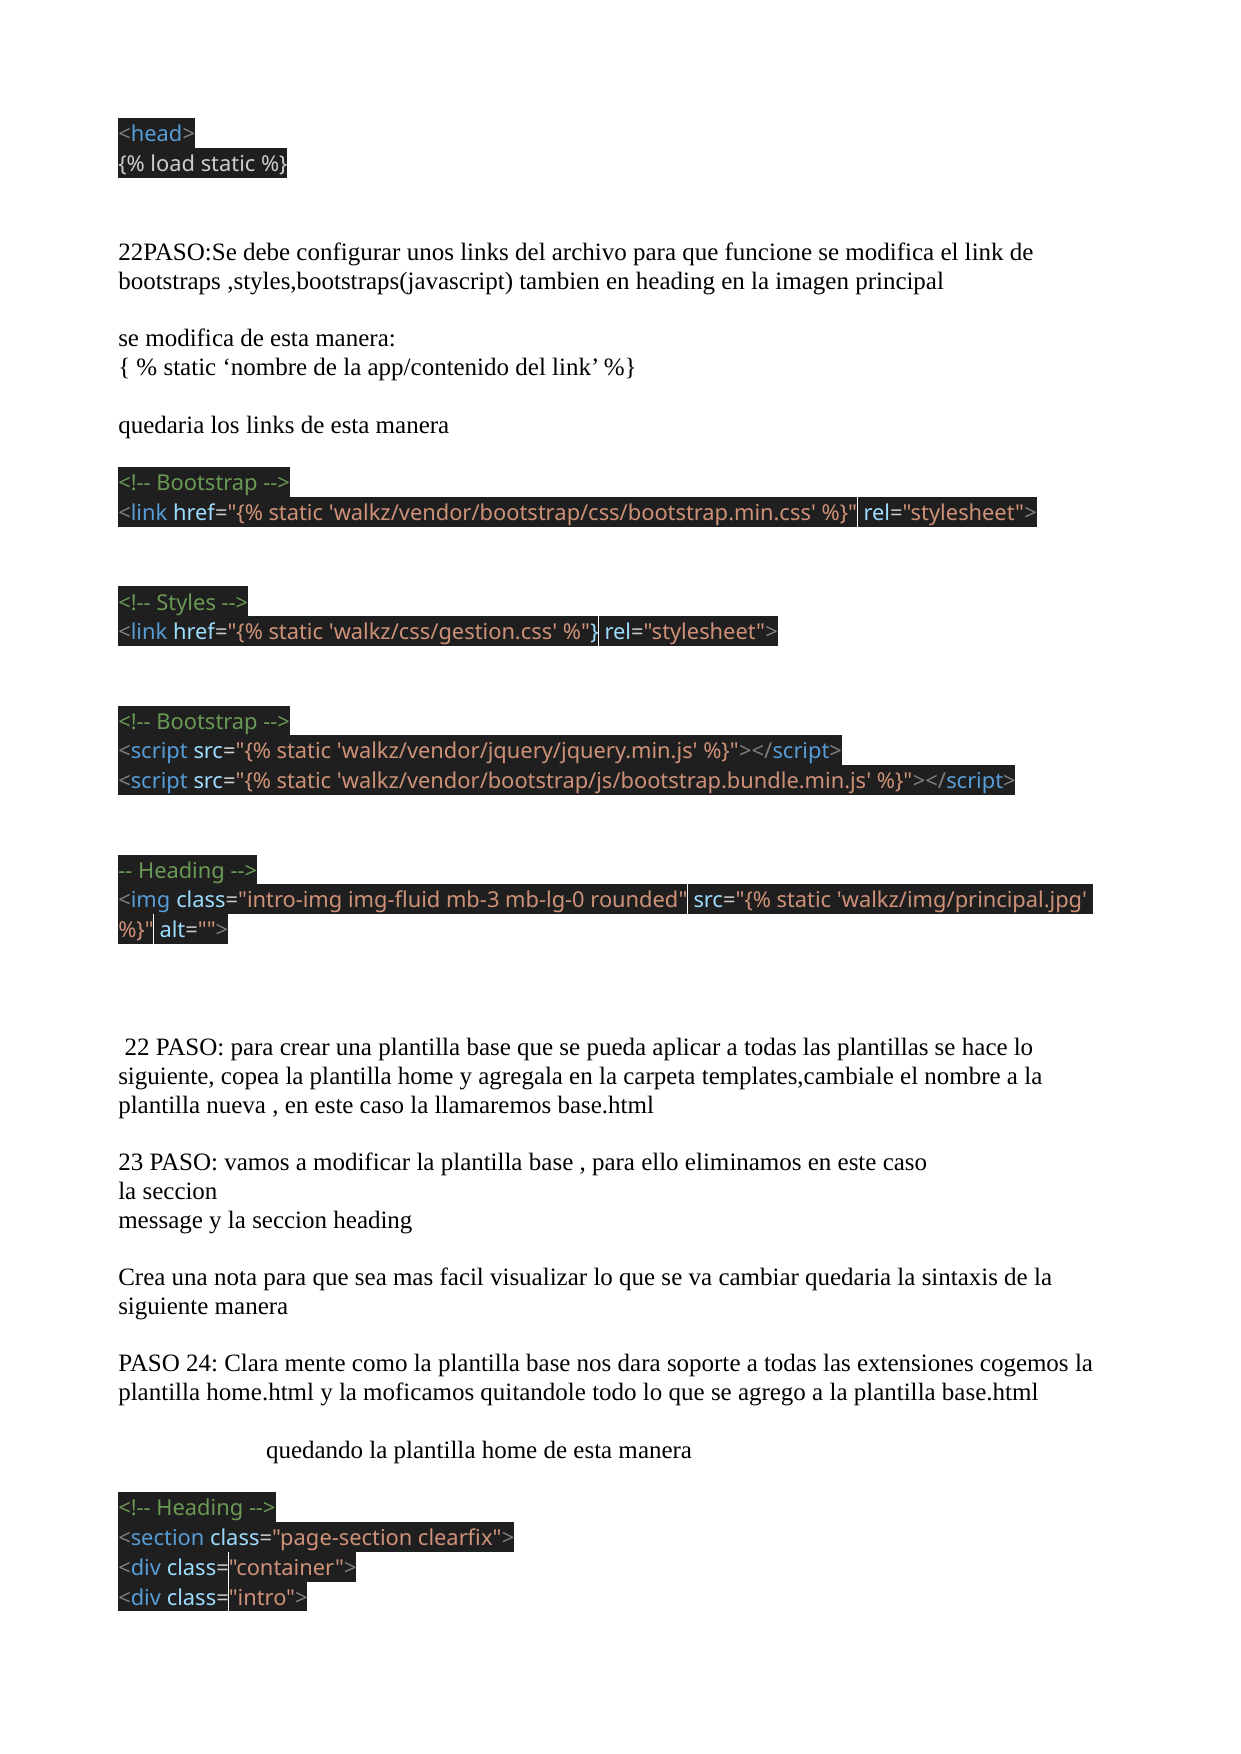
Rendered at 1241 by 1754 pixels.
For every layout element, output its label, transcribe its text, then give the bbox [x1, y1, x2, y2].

text <section class="page-section clearfix"> [118, 1522, 1122, 1552]
text <head> [118, 118, 1122, 148]
text 23 PASO: vamos a modificar la plantilla base , para ello eliminamos en este caso [118, 1147, 1122, 1176]
text {% load static %} [118, 148, 1122, 178]
text la seccion [118, 1176, 1122, 1205]
text <script src="{% static 'walkz/vendor/bootstrap/js/bootstrap.bundle.min.js' %}"></script> [118, 765, 1122, 795]
text bootstraps ,styles,bootstraps(javascript) tambien en heading en la imagen principal [118, 266, 1122, 295]
text <div class="container"> [118, 1552, 1122, 1582]
text Crea una nota para que sea mas facil visualizar lo que se va cambiar quedaria la sintaxis de la siguiente manera [118, 1262, 1122, 1320]
text <script src="{% static 'walkz/vendor/jquery/jquery.min.js' %}"></script> [118, 735, 1122, 765]
text <link href="{% static 'walkz/vendor/bootstrap/css/bootstrap.min.css' %}" rel="stylesheet"> [118, 497, 1122, 527]
text se modifica de esta manera: [118, 323, 1122, 352]
text 22PASO:Se debe configurar unos links del archivo para que funcione se modifica el link de [118, 237, 1122, 266]
text <!-- Styles --> [118, 586, 1122, 616]
text quedaria los links de esta manera [118, 410, 1122, 438]
text <div class="intro"> [118, 1582, 1122, 1611]
text <!-- Bootstrap --> [118, 706, 1122, 735]
text <!-- Heading --> [118, 1492, 1122, 1522]
text 22 PASO: para crear una plantilla base que se pueda aplicar a todas las plantillas se hace lo siguiente, copea la plantilla home y agregala en la carpeta templates,cambiale el nombre a la plantilla nueva , en este caso la llamaremos base.html [118, 1032, 1122, 1118]
text <img class="intro-img img-fluid mb-3 mb-lg-0 rounded" src="{% static 'walkz/img/principal.jpg' %}" alt=""> [118, 884, 1122, 944]
text <link href="{% static 'walkz/css/gestion.css' %"} rel="stylesheet"> [118, 616, 1122, 646]
text { % static ‘nombre de la app/contenido del link’ %} [118, 352, 1122, 381]
text quedando la plantilla home de esta manera [118, 1435, 1122, 1463]
text <!-- Bootstrap --> [118, 467, 1122, 497]
text -- Heading --> [118, 854, 1122, 884]
text message y la seccion heading [118, 1205, 1122, 1233]
text PASO 24: Clara mente como la plantilla base nos dara soporte a todas las extensiones cogemos la plantilla home.html y la moficamos quitandole todo lo que se agrego a la plantilla base.html [118, 1348, 1122, 1406]
